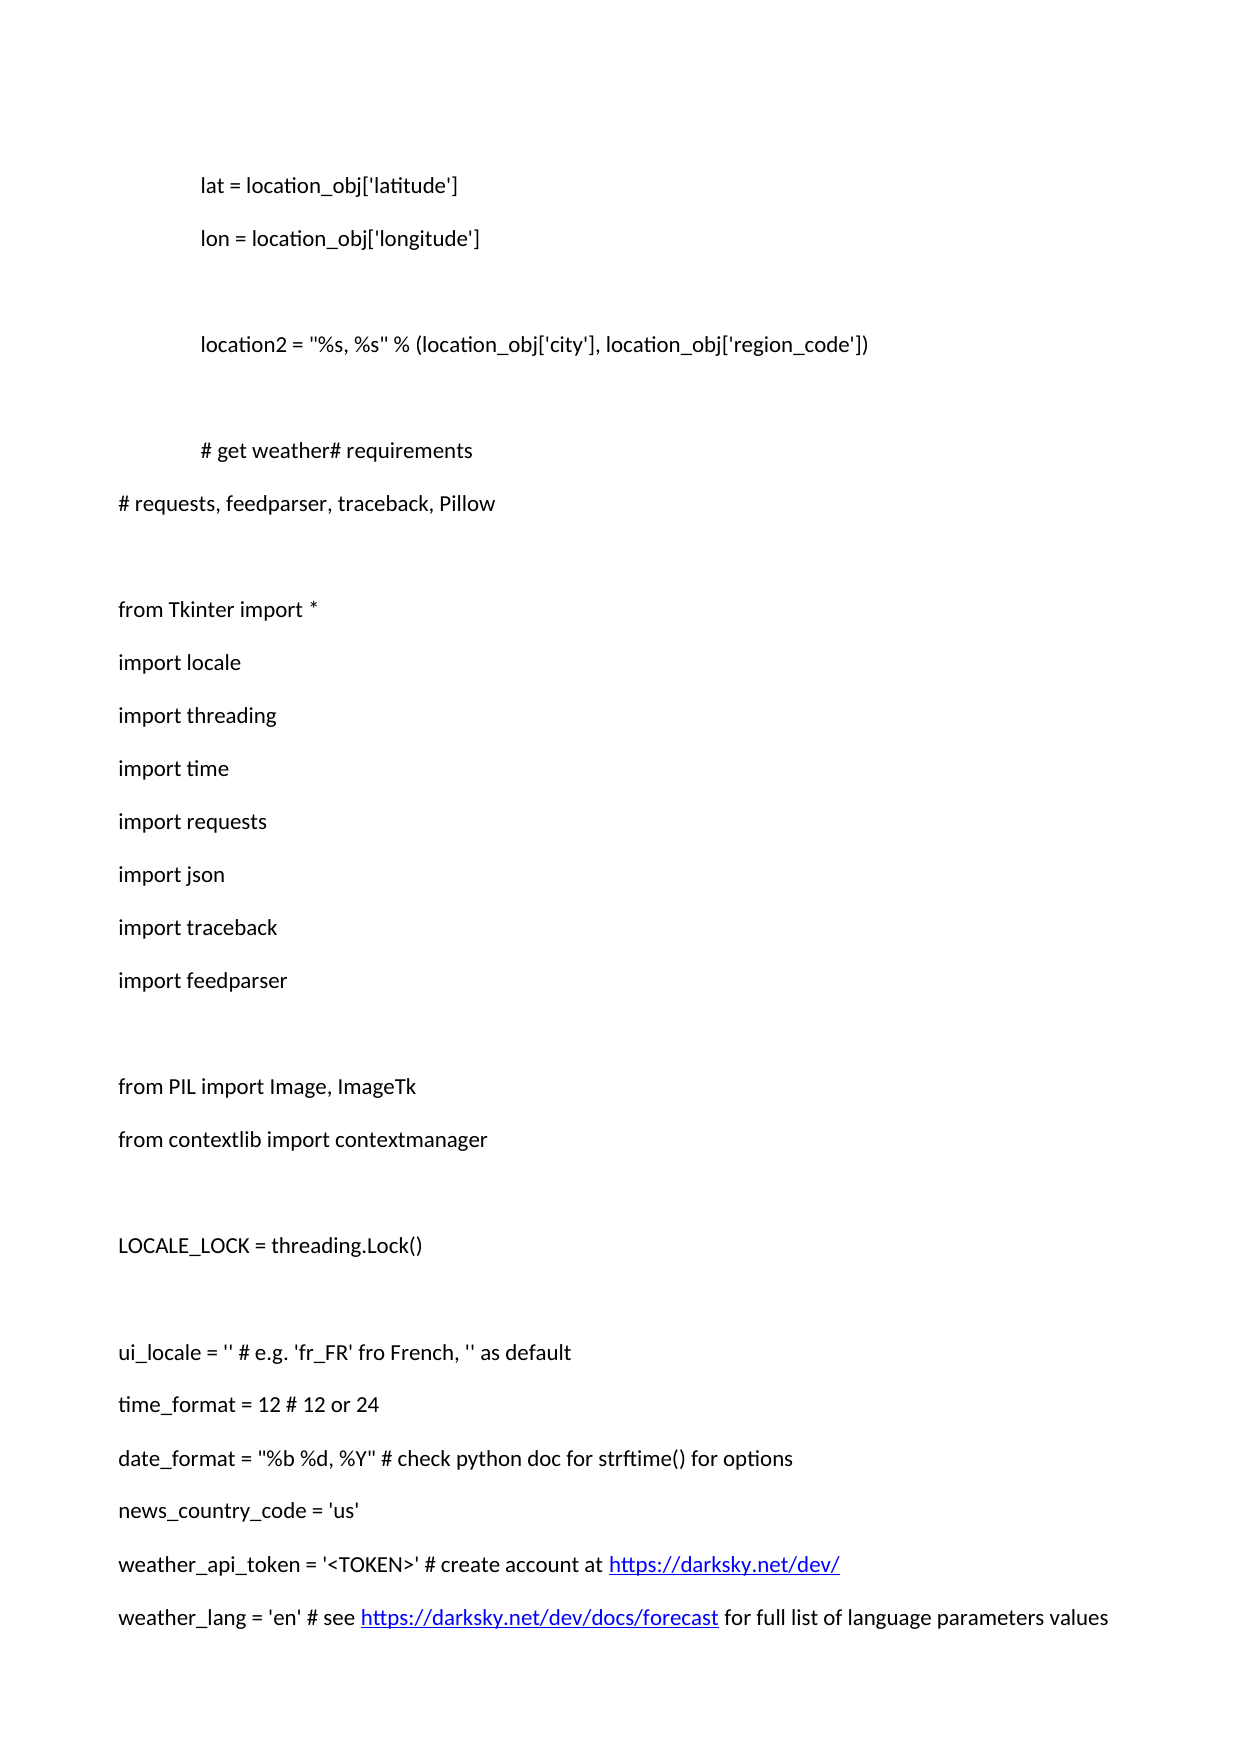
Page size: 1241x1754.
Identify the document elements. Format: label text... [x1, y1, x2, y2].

text # requests, feedparser, traceback, Pillow [118, 489, 1122, 517]
text import json [118, 860, 1122, 888]
text news_country_code = 'us' [118, 1497, 1122, 1525]
text weather_lang = 'en' # see https://darksky.net/dev/docs/forecast for full list of language parameters values [118, 1603, 1122, 1631]
text weather_api_token = '<TOKEN>' # create account at https://darksky.net/dev/ [118, 1550, 1122, 1578]
text import feedparser [118, 966, 1122, 994]
text time_format = 12 # 12 or 24 [118, 1391, 1122, 1419]
text from PIL import Image, ImageTk [118, 1072, 1122, 1101]
text import locale [118, 648, 1122, 676]
text import threading [118, 701, 1122, 729]
text # get weather# requirements [118, 436, 1122, 464]
text lon = location_obj['longitude'] [118, 224, 1122, 252]
text ui_locale = '' # e.g. 'fr_FR' fro French, '' as default [118, 1338, 1122, 1366]
text location2 = "%s, %s" % (location_obj['city'], location_obj['region_code']) [118, 330, 1122, 358]
text LOCALE_LOCK = threading.Lock() [118, 1232, 1122, 1259]
text from Tkinter import * [118, 595, 1122, 623]
text date_format = "%b %d, %Y" # check python doc for strftime() for options [118, 1444, 1122, 1472]
text import requests [118, 807, 1122, 835]
text lat = location_obj['latitude'] [118, 171, 1122, 199]
text import time [118, 754, 1122, 782]
text import traceback [118, 913, 1122, 941]
text from contextlib import contextmanager [118, 1126, 1122, 1153]
